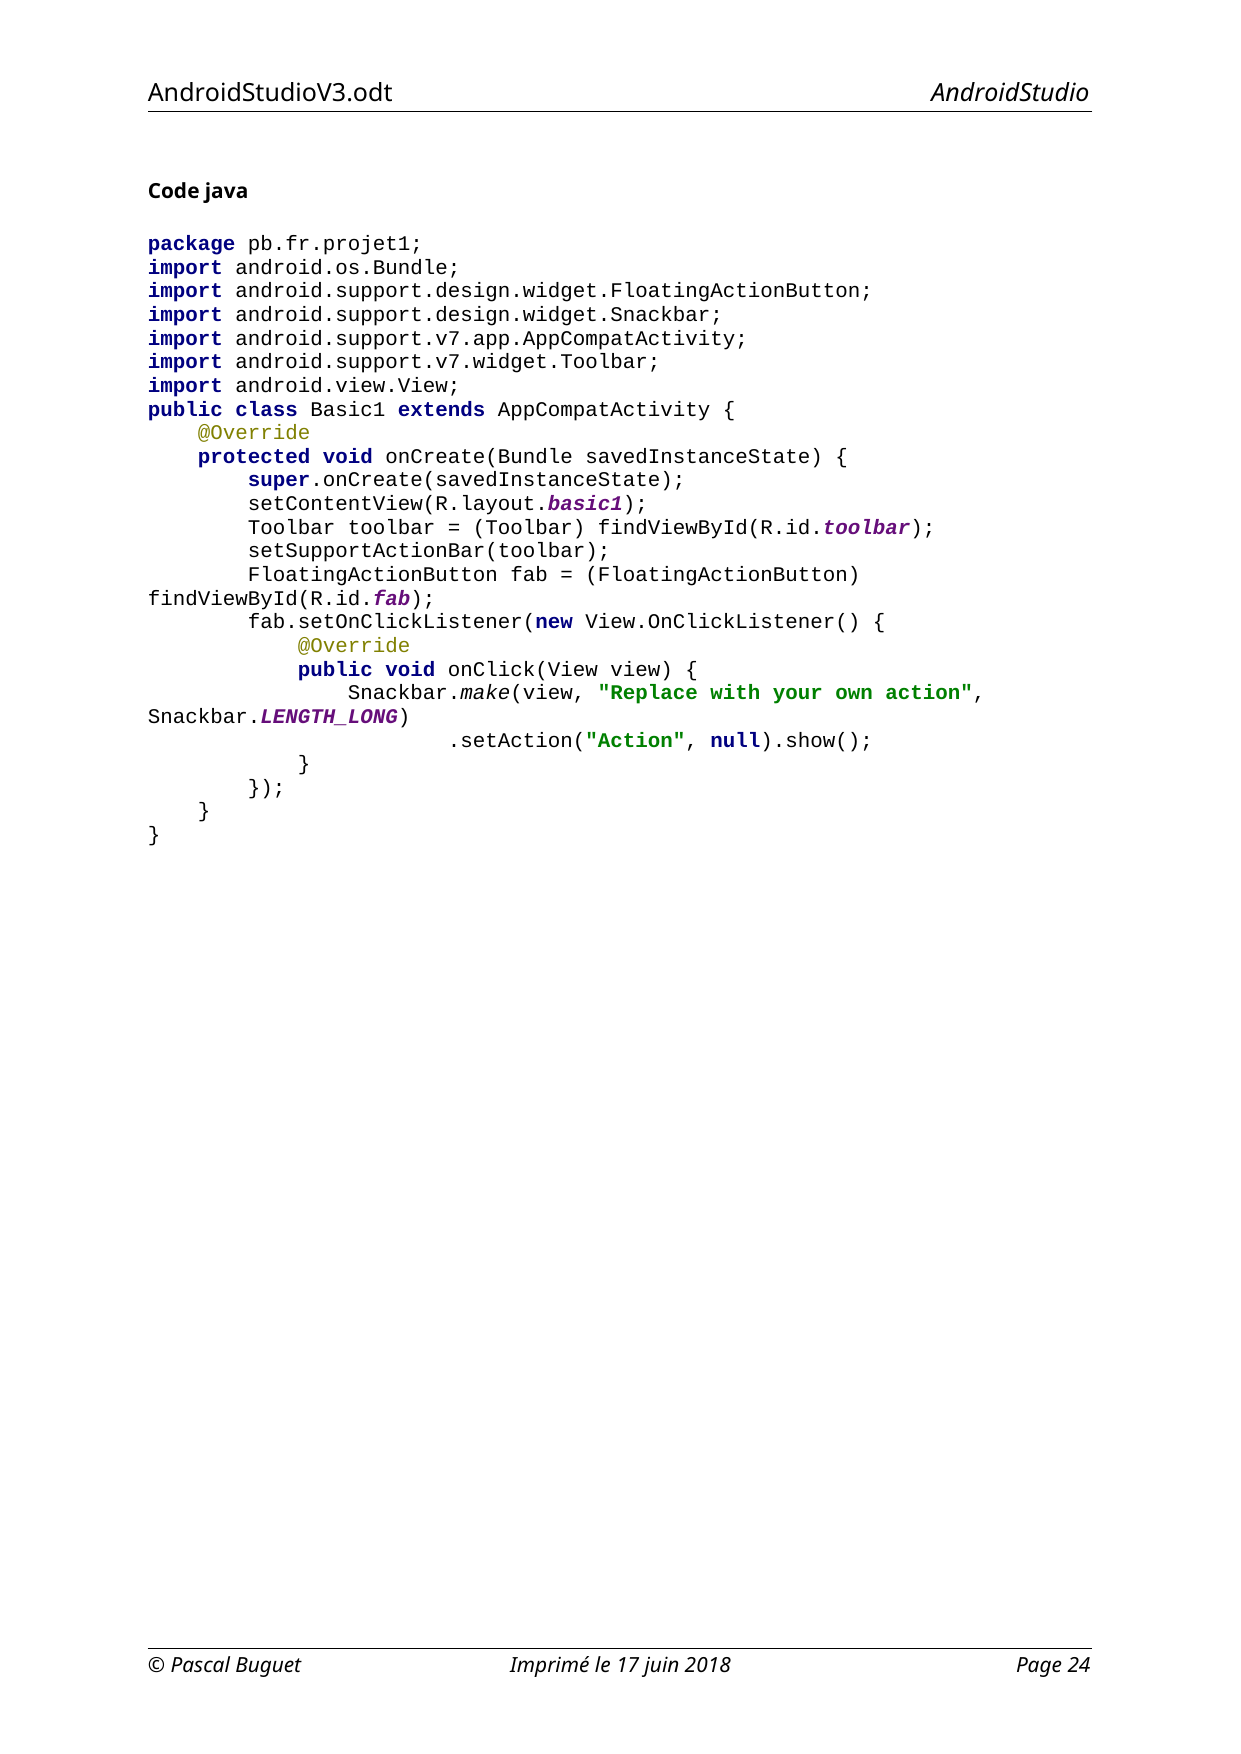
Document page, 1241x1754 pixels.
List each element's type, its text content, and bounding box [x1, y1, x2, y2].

text } [148, 801, 1092, 824]
text } [148, 824, 1092, 848]
text import android.support.v7.widget.Toolbar; [148, 351, 1092, 375]
text import android.support.design.widget.FloatingActionButton; [148, 280, 1092, 304]
text @Override [148, 422, 1092, 446]
text @Override [148, 635, 1092, 659]
text public void onClick(View view) { [148, 659, 1092, 682]
text super.onCreate(savedInstanceState); [148, 469, 1092, 493]
text FloatingActionButton fab = (FloatingActionButton) findViewById(R.id.fab); [148, 564, 1092, 611]
text package pb.fr.projet1; [148, 233, 1092, 257]
text Snackbar.make(view, "Replace with your own action", Snackbar.LENGTH_LONG) [148, 682, 1092, 729]
text .setAction("Action", null).show(); [148, 729, 1092, 753]
text fab.setOnClickListener(new View.OnClickListener() { [148, 611, 1092, 635]
text setContentView(R.layout.basic1); [148, 493, 1092, 517]
text import android.support.v7.app.AppCompatActivity; [148, 328, 1092, 351]
text Toolbar toolbar = (Toolbar) findViewById(R.id.toolbar); [148, 517, 1092, 540]
text Code java [148, 176, 1092, 204]
text setSupportActionBar(toolbar); [148, 540, 1092, 564]
text public class Basic1 extends AppCompatActivity { [148, 398, 1092, 422]
text import android.support.design.widget.Snackbar; [148, 304, 1092, 328]
text protected void onCreate(Bundle savedInstanceState) { [148, 446, 1092, 469]
text } [148, 753, 1092, 777]
text import android.os.Bundle; [148, 257, 1092, 280]
text }); [148, 777, 1092, 801]
text import android.view.View; [148, 375, 1092, 398]
